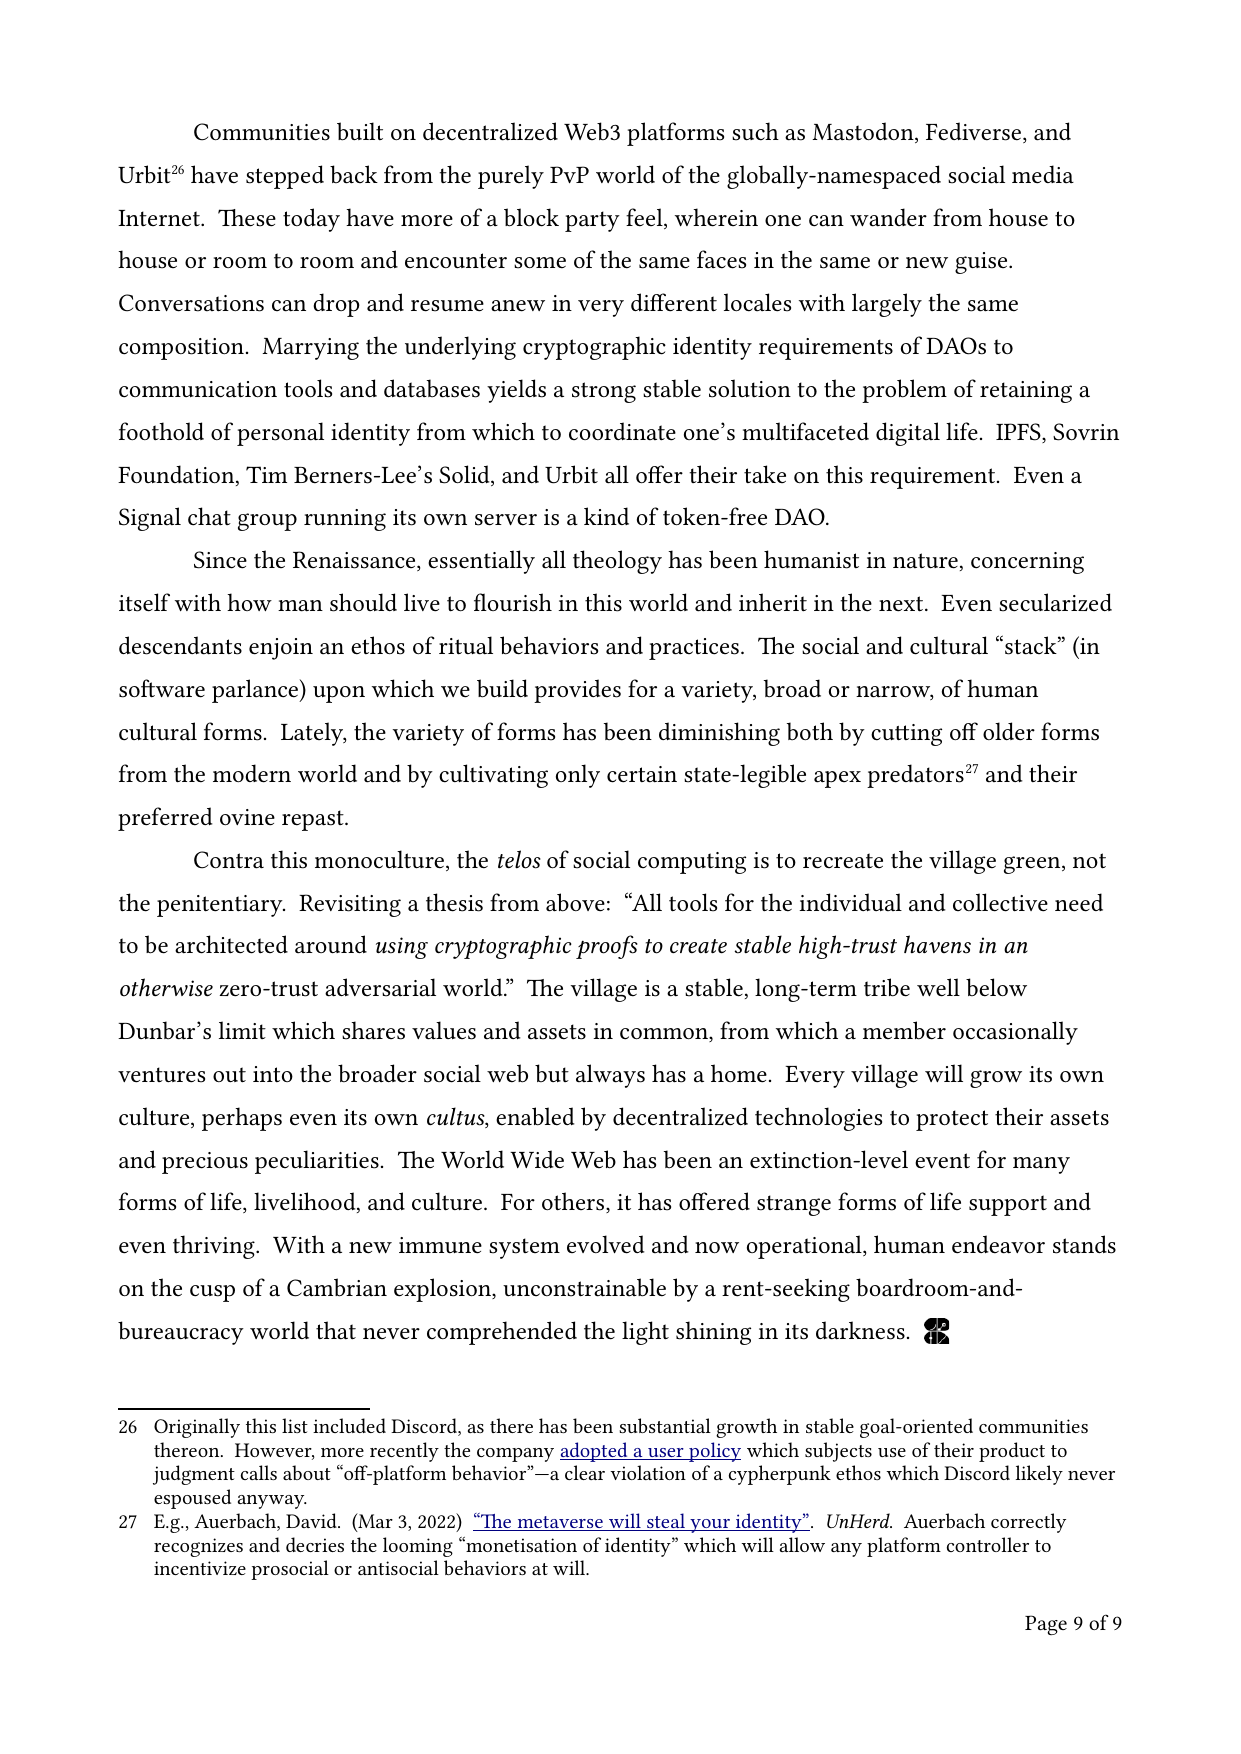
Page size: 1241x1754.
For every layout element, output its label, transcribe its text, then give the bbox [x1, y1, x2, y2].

text Contra this monoculture, the telos of social computing is to recreate the village green, not the penitentiary. Revisiting a thesis from above: “All tools for the individual and collective need to be architected around using cryptographic proofs to create stable high-trust havens in an otherwise zero-trust adversarial world.” The village is a stable, long-term tribe well below Dunbar’s limit which shares values and assets in common, from which a member occasionally ventures out into the broader social web but always has a home. Every village will grow its own culture, perhaps even its own cultus, enabled by decentralized technologies to protect their assets and precious peculiarities. The World Wide Web has been an extinction-level event for many forms of life, livelihood, and culture. For others, it has offered strange forms of life support and even thriving. With a new immune system evolved and now operational, human endeavor stands on the cusp of a Cambrian explosion, unconstrainable by a rent-seeking boardroom-and-bureaucracy world that never comprehended the light shining in its darkness. [118, 846, 1122, 1345]
text Since the Renaissance, essentially all theology has been humanist in nature, concerning itself with how man should live to flourish in this world and inherit in the next. Even secularized descendants enjoin an ethos of ritual behaviors and practices. The social and cultural “stack” (in software parlance) upon which we build provides for a variety, broad or narrow, of human cultural forms. Lately, the variety of forms has been diminishing both by cutting off older forms from the modern world and by cultivating only certain state-legible apex predators and their preferred ovine repast. [118, 546, 1122, 832]
text E.g., Auerbach, David. (Mar 3, 2022) “The metaverse will steal your identity”. UnHerd. Auerbach correctly recognizes and decries the looming “monetisation of identity” which will allow any platform controller to incentivize prosocial or antisocial behaviors at will. [118, 1510, 1122, 1581]
picture [924, 1318, 950, 1344]
text Originally this list included Discord, as there has been substantial growth in stable goal-oriented communities thereon. However, more recently the company adopted a user policy which subjects use of their product to judgment calls about “off-platform behavior”—a clear violation of a cypherpunk ethos which Discord likely never espoused anyway. [118, 1415, 1122, 1510]
text Communities built on decentralized Web3 platforms such as Mastodon, Fediverse, and Urbit have stepped back from the purely PvP world of the globally-namespaced social media Internet. These today have more of a block party feel, wherein one can wander from house to house or room to room and encounter some of the same faces in the same or new guise. Conversations can drop and resume anew in very different locales with largely the same composition. Marrying the underlying cryptographic identity requirements of DAOs to communication tools and databases yields a strong stable solution to the problem of retaining a foothold of personal identity from which to coordinate one’s multifaceted digital life. IPFS, Sovrin Foundation, Tim Berners-Lee’s Solid, and Urbit all offer their take on this requirement. Even a Signal chat group running its own server is a kind of token-free DAO. [118, 118, 1122, 532]
